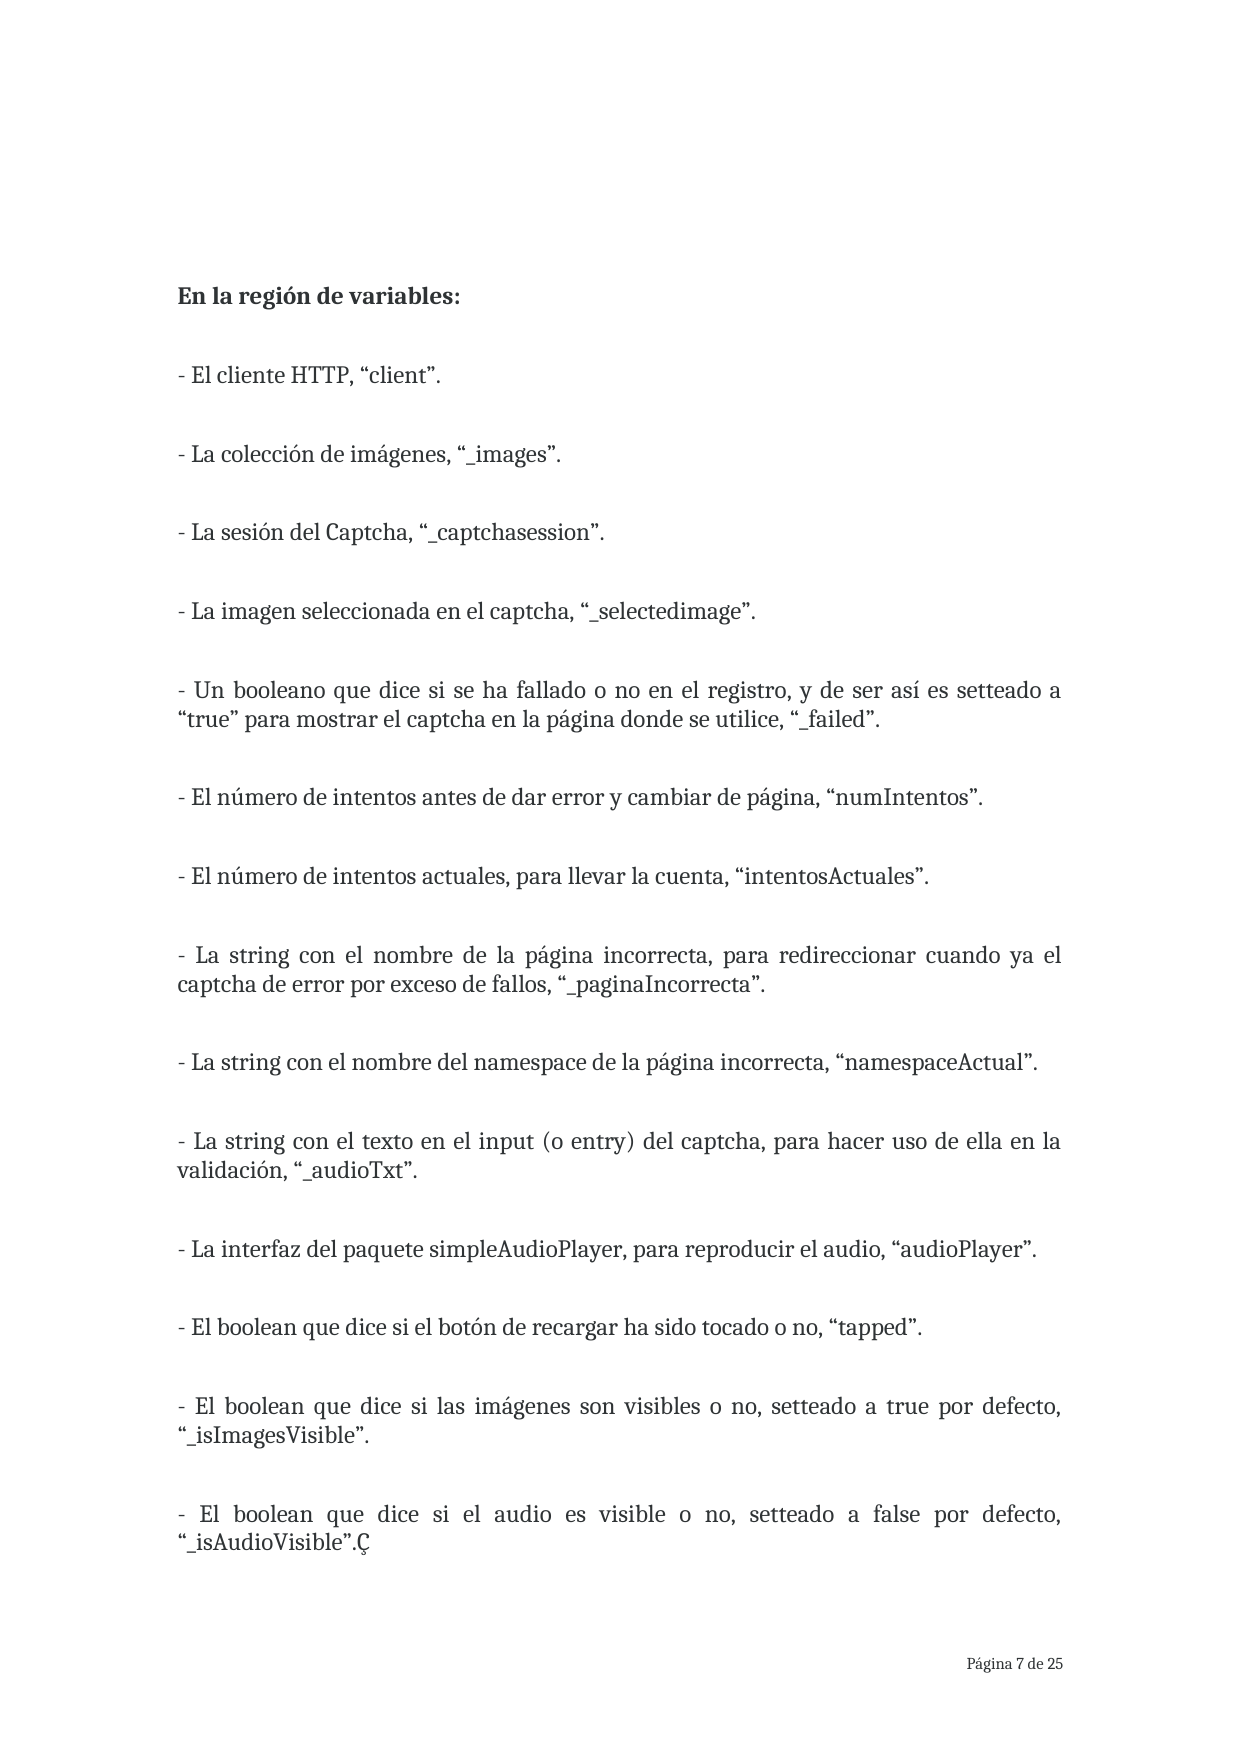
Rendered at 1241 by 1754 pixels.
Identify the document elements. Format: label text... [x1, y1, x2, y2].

text - El cliente HTTP, “client”. [177, 361, 1063, 389]
text - Un booleano que dice si se ha fallado o no en el registro, y de ser así es setteado a “true” para mostrar el captcha en la página donde se utilice, “_failed”. [177, 676, 1063, 733]
text - El boolean que dice si el audio es visible o no, setteado a false por defecto, “_isAudioVisible”.Ç [177, 1499, 1063, 1557]
text En la región de variables: [177, 282, 1063, 311]
text - La string con el nombre del namespace de la página incorrecta, “namespaceActual”. [177, 1048, 1063, 1077]
text - La sesión del Captcha, “_captchasession”. [177, 518, 1063, 547]
text - El número de intentos actuales, para llevar la cuenta, “intentosActuales”. [177, 862, 1063, 891]
text - El boolean que dice si las imágenes son visibles o no, setteado a true por defecto, “_isImagesVisible”. [177, 1392, 1063, 1449]
text - La colección de imágenes, “_images”. [177, 439, 1063, 468]
text - La string con el nombre de la página incorrecta, para redireccionar cuando ya el captcha de error por exceso de fallos, “_paginaIncorrecta”. [177, 941, 1063, 998]
text - El boolean que dice si el botón de recargar ha sido tocado o no, “tapped”. [177, 1313, 1063, 1342]
text - La interfaz del paquete simpleAudioPlayer, para reproducir el audio, “audioPlayer”. [177, 1234, 1063, 1263]
text - La string con el texto en el input (o entry) del captcha, para hacer uso de ella en la validación, “_audioTxt”. [177, 1127, 1063, 1184]
text - La imagen seleccionada en el captcha, “_selectedimage”. [177, 597, 1063, 626]
text - El número de intentos antes de dar error y cambiar de página, “numIntentos”. [177, 783, 1063, 812]
